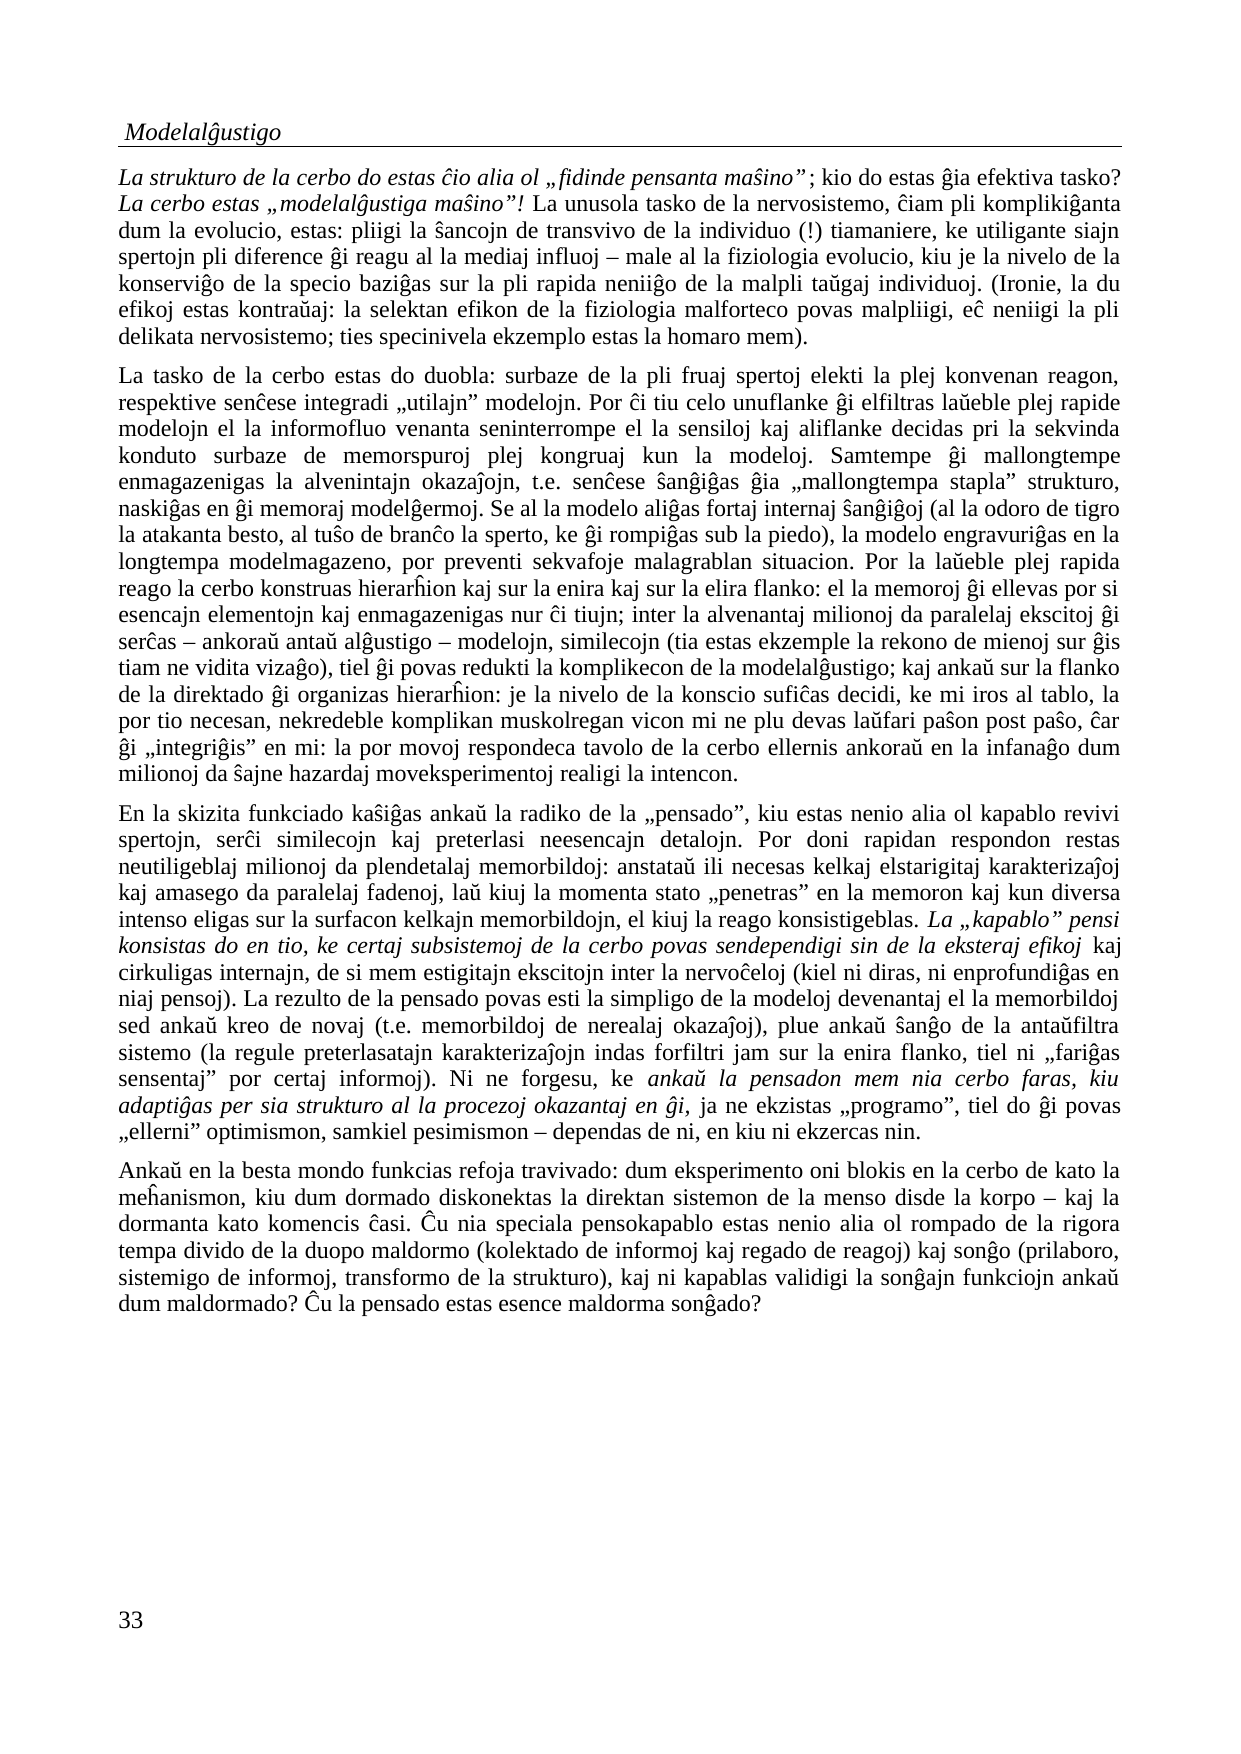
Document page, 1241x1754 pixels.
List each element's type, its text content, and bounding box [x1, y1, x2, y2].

text En la skizita funkciado kaŝiĝas ankaŭ la radiko de la „pensado”, kiu estas nenio alia ol kapablo revivi spertojn, serĉi similecojn kaj preterlasi neesencajn detalojn. Por doni rapidan respondon restas neutiligeblaj milionoj da plendetalaj memorbildoj: anstataŭ ili necesas kelkaj elstarigitaj karakterizaĵoj kaj amasego da paralelaj fadenoj, laŭ kiuj la momenta stato „penetras” en la memoron kaj kun diversa intenso eligas sur la surfacon kelkajn memorbildojn, el kiuj la reago konsistigeblas. La „kapablo” pensi konsistas do en tio, ke certaj subsistemoj de la cerbo povas sendependigi sin de la eksteraj efikoj kaj cirkuligas internajn, de si mem estigitajn ekscitojn inter la nervoĉeloj (kiel ni diras, ni enprofundiĝas en niaj pensoj). La rezulto de la pensado povas esti la simpligo de la modeloj devenantaj el la memorbildoj sed ankaŭ kreo de novaj (t.e. memorbildoj de nerealaj okazaĵoj), plue ankaŭ ŝanĝo de la antaŭfiltra sistemo (la regule preterlasatajn karakterizaĵojn indas forfiltri jam sur la enira flanko, tiel ni „fariĝas sensentaj” por certaj informoj). Ni ne forgesu, ke ankaŭ la pensadon mem nia cerbo faras, kiu adaptiĝas per sia strukturo al la procezoj okazantaj en ĝi, ja ne ekzistas „programo”, tiel do ĝi povas „ellerni” optimismon, samkiel pesimismon – dependas de ni, en kiu ni ekzercas nin. [118, 799, 1122, 1145]
text La strukturo de la cerbo do estas ĉio alia ol „fidinde pensanta maŝino”; kio do estas ĝia efektiva tasko? La cerbo estas „modelalĝustiga maŝino”! La unusola tasko de la nervosistemo, ĉiam pli komplikiĝanta dum la evolucio, estas: pliigi la ŝancojn de transvivo de la individuo (!) tiamaniere, ke utiligante siajn spertojn pli diference ĝi reagu al la mediaj influoj – male al la fiziologia evolucio, kiu je la nivelo de la konserviĝo de la specio baziĝas sur la pli rapida neniiĝo de la malpli taŭgaj individuoj. (Ironie, la du efikoj estas kontraŭaj: la selektan efikon de la fiziologia malforteco povas malpliigi, eĉ neniigi la pli delikata nervosistemo; ties specinivela ekzemplo estas la homaro mem). [118, 164, 1122, 349]
text La tasko de la cerbo estas do duobla: surbaze de la pli fruaj spertoj elekti la plej konvenan reagon, respektive senĉese integradi „utilajn” modelojn. Por ĉi tiu celo unuflanke ĝi elfiltras laŭeble plej rapide modelojn el la informofluo venanta seninterrompe el la sensiloj kaj aliflanke decidas pri la sekvinda konduto surbaze de memorspuroj plej kongruaj kun la modeloj. Samtempe ĝi mallongtempe enmagazenigas la alvenintajn okazaĵojn, t.e. senĉese ŝanĝiĝas ĝia „mallongtempa stapla” strukturo, naskiĝas en ĝi memoraj modelĝermoj. Se al la modelo aliĝas fortaj internaj ŝanĝiĝoj (al la odoro de tigro la atakanta besto, al tuŝo de branĉo la sperto, ke ĝi rompiĝas sub la piedo), la modelo engravuriĝas en la longtempa modelmagazeno, por preventi sekvafoje malagrablan situacion. Por la laŭeble plej rapida reago la cerbo konstruas hierarĥion kaj sur la enira kaj sur la elira flanko: el la memoroj ĝi ellevas por si esencajn elementojn kaj enmagazenigas nur ĉi tiujn; inter la alvenantaj milionoj da paralelaj ekscitoj ĝi serĉas – ankoraŭ antaŭ alĝustigo – modelojn, similecojn (tia estas ekzemple la rekono de mienoj sur ĝis tiam ne vidita vizaĝo), tiel ĝi povas redukti la komplikecon de la modelalĝustigo; kaj ankaŭ sur la flanko de la direktado ĝi organizas hierarĥion: je la nivelo de la konscio sufiĉas decidi, ke mi iros al tablo, la por tio necesan, nekredeble komplikan muskolregan vicon mi ne plu devas laŭfari paŝon post paŝo, ĉar ĝi „integriĝis” en mi: la por movoj respondeca tavolo de la cerbo ellernis ankoraŭ en la infanaĝo dum milionoj da ŝajne hazardaj moveksperimentoj realigi la intencon. [118, 362, 1122, 787]
text Ankaŭ en la besta mondo funkcias refoja travivado: dum eksperimento oni blokis en la cerbo de kato la meĥanismon, kiu dum dormado diskonektas la direktan sistemon de la menso disde la korpo – kaj la dormanta kato komencis ĉasi. Ĉu nia speciala pensokapablo estas nenio alia ol rompado de la rigora tempa divido de la duopo maldormo (kolektado de informoj kaj regado de reagoj) kaj sonĝo (prilaboro, sistemigo de informoj, transformo de la strukturo), kaj ni kapablas validigi la sonĝajn funkciojn ankaŭ dum maldormado? Ĉu la pensado estas esence maldorma sonĝado? [118, 1157, 1122, 1317]
